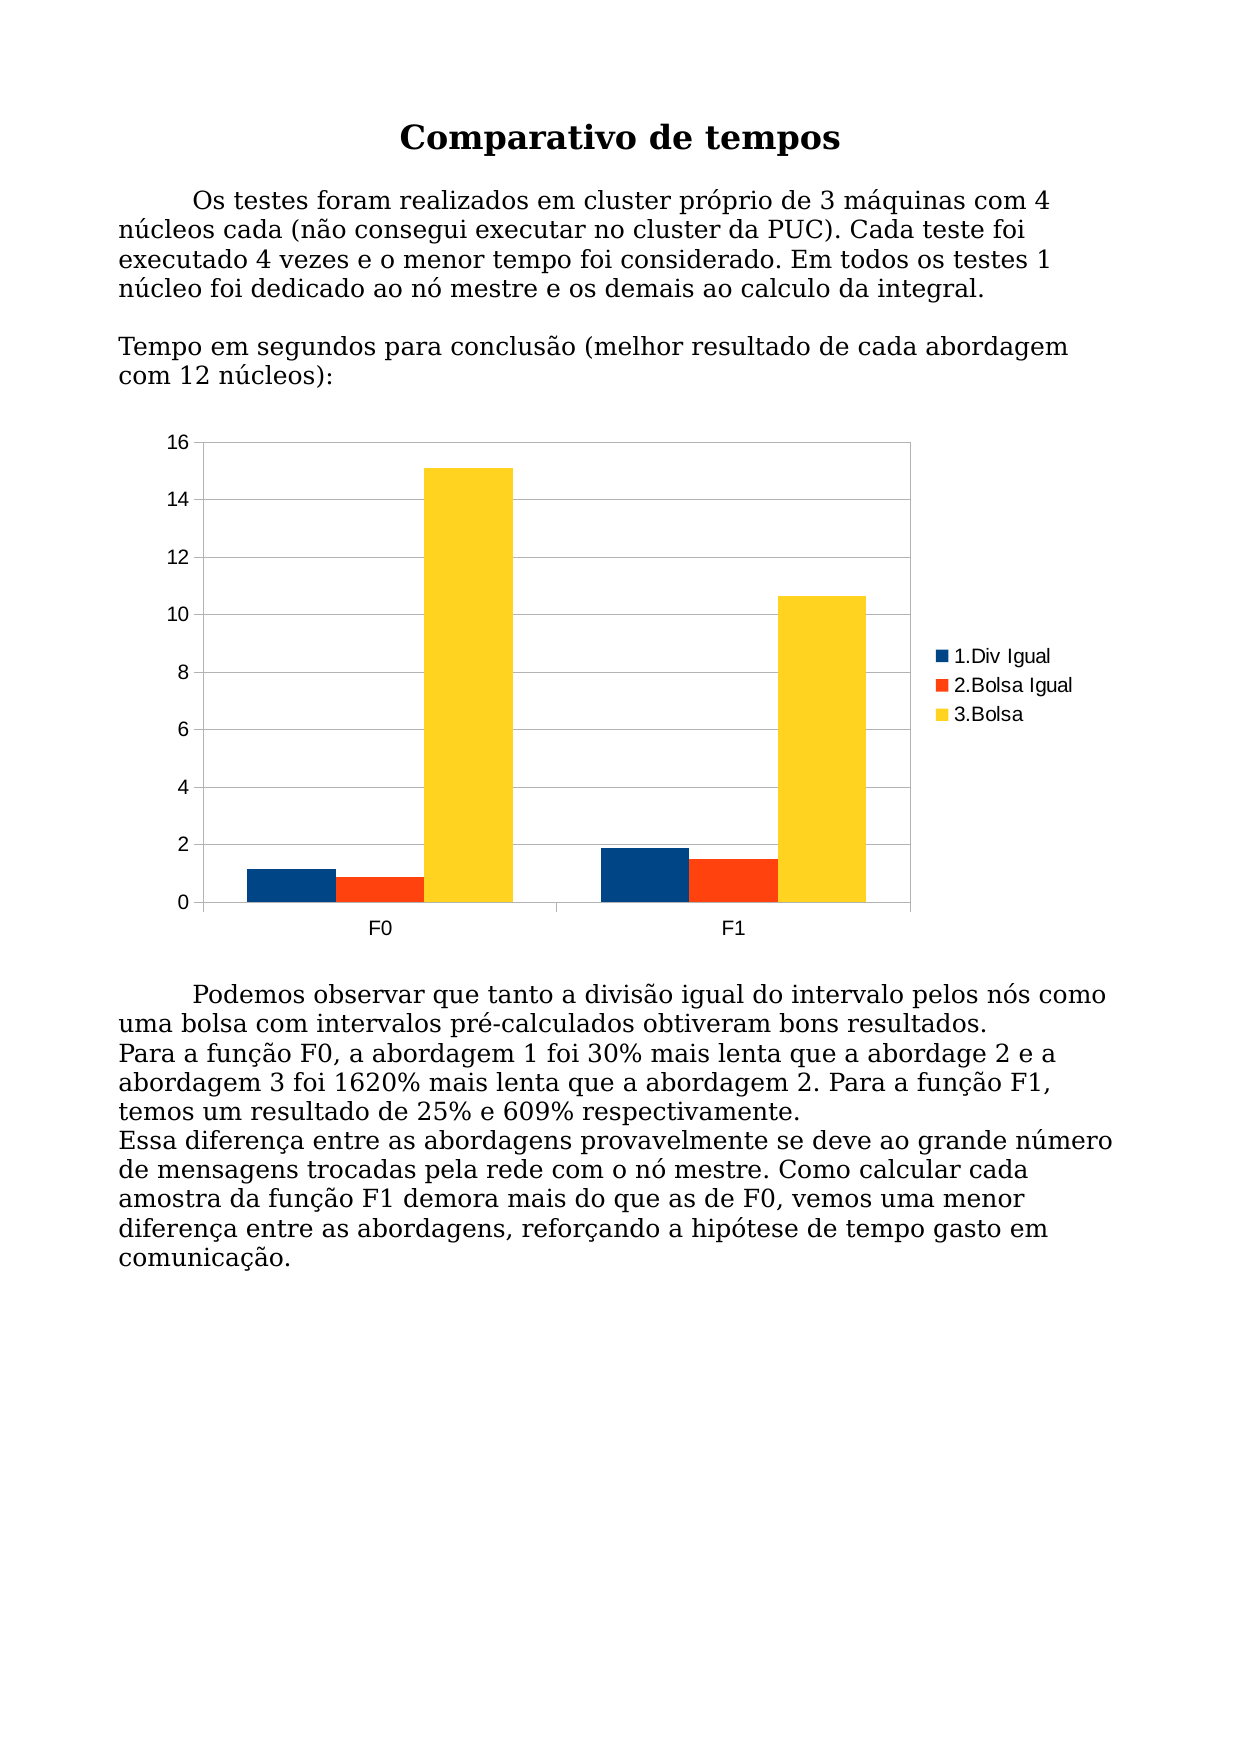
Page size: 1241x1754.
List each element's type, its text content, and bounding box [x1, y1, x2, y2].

text Os testes foram realizados em cluster próprio de 3 máquinas com 4 núcleos cada (não consegui executar no cluster da PUC). Cada teste foi executado 4 vezes e o menor tempo foi considerado. Em todos os testes 1 núcleo foi dedicado ao nó mestre e os demais ao calculo da integral. [118, 186, 1122, 303]
text Podemos observar que tanto a divisão igual do intervalo pelos nós como uma bolsa com intervalos pré-calculados obtiveram bons resultados. [118, 980, 1122, 1039]
text Essa diferença entre as abordagens provavelmente se deve ao grande número de mensagens trocadas pela rede com o nó mestre. Como calcular cada amostra da função F1 demora mais do que as de F0, vemos uma menor diferença entre as abordagens, reforçando a hipótese de tempo gasto em comunicação. [118, 1126, 1122, 1272]
text Comparativo de tempos [118, 118, 1122, 157]
text Tempo em segundos para conclusão (melhor resultado de cada abordagem com 12 núcleos): [118, 332, 1122, 391]
text Para a função F0, a abordagem 1 foi 30% mais lenta que a abordage 2 e a abordagem 3 foi 1620% mais lenta que a abordagem 2. Para a função F1, temos um resultado de 25% e 609% respectivamente. [118, 1039, 1122, 1126]
